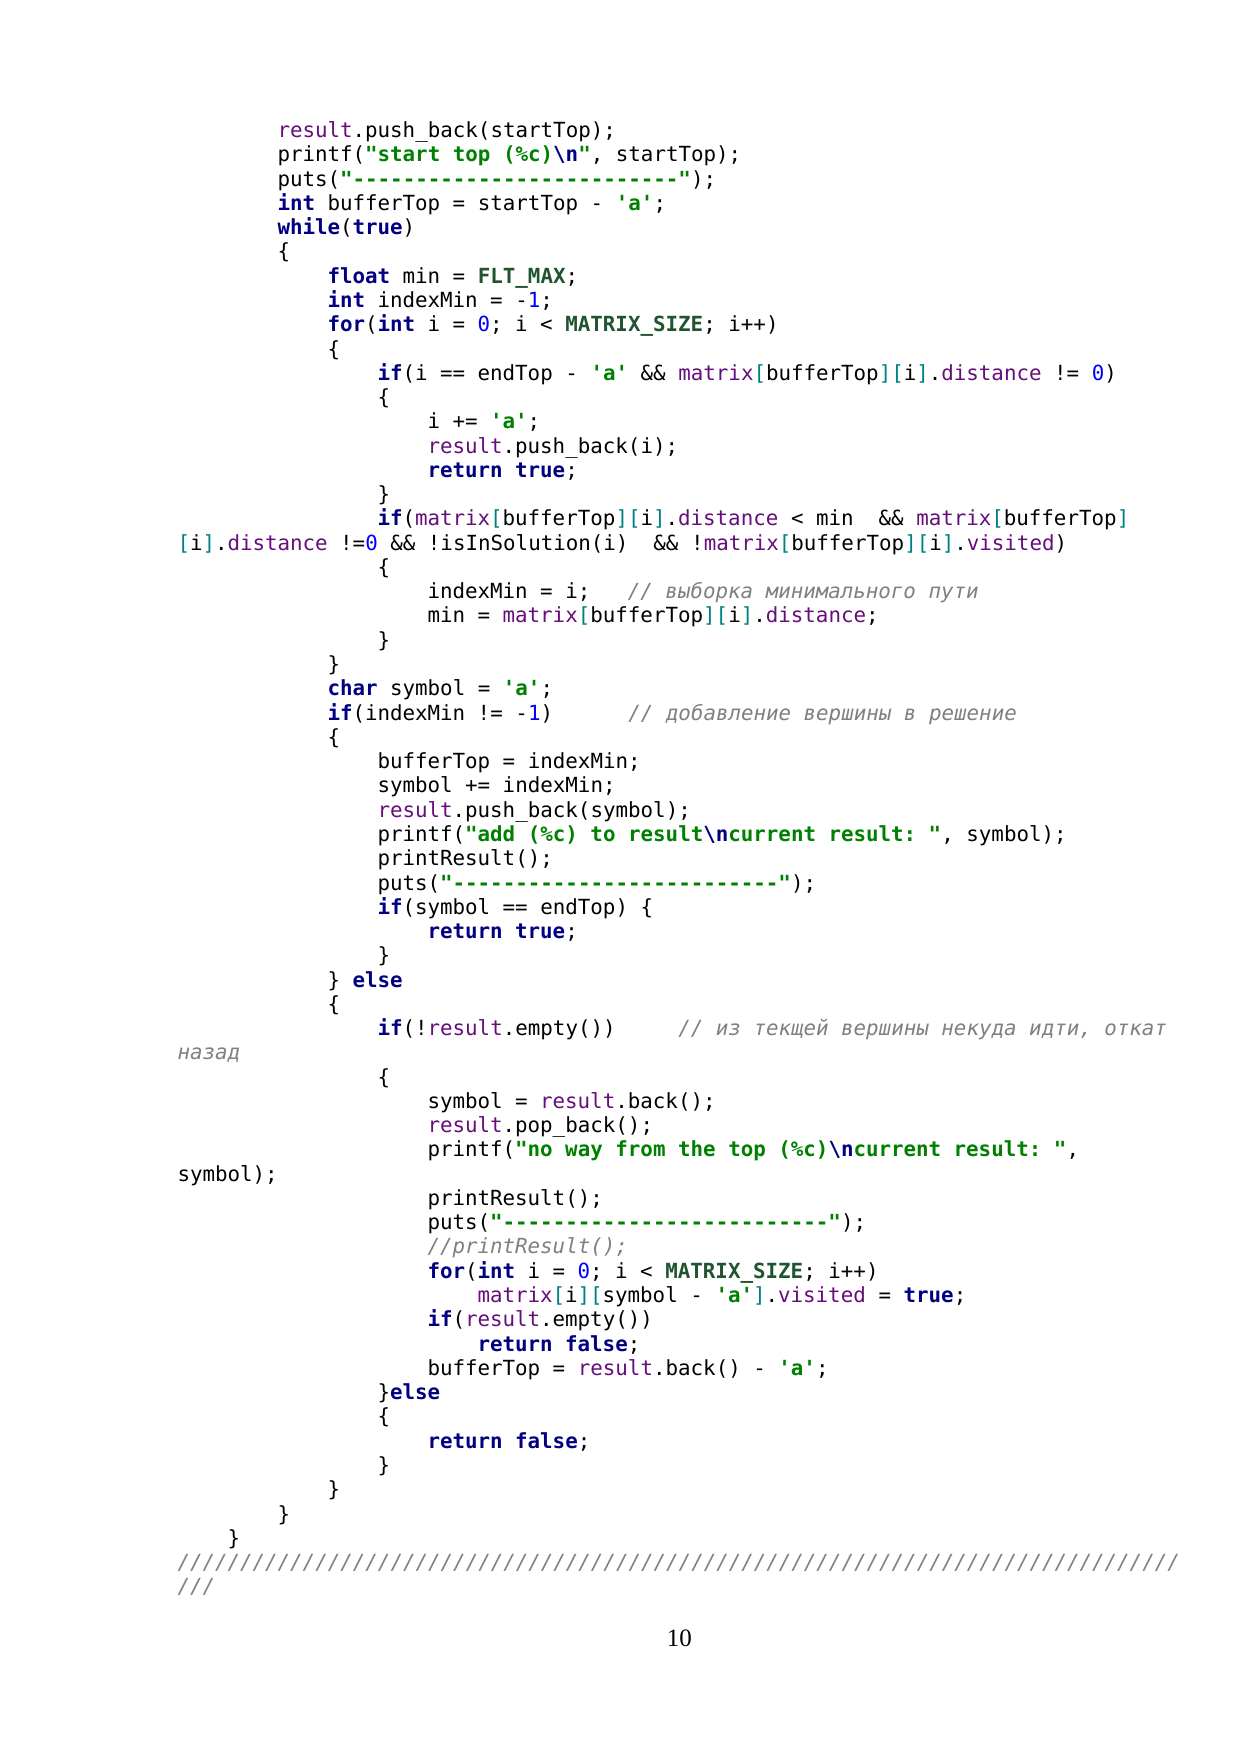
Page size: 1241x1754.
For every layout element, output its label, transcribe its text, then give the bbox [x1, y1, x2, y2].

text int bufferTop = startTop - 'a'; [177, 191, 1181, 215]
text } [177, 1477, 1181, 1502]
text }else [177, 1380, 1181, 1404]
text { [177, 725, 1181, 749]
text //printResult(); [177, 1234, 1181, 1259]
text matrix[i][symbol - 'a'].visited = true; [177, 1283, 1181, 1307]
text { [177, 992, 1181, 1016]
text } [177, 652, 1181, 676]
text indexMin = i; // выборка минимального пути [177, 579, 1181, 603]
text { [177, 555, 1181, 579]
text symbol = result.back(); [177, 1089, 1181, 1113]
text if(matrix[bufferTop][i].distance < min && matrix[bufferTop][i].distance !=0 && !isInSolution(i) && !matrix[bufferTop][i].visited) [177, 506, 1181, 555]
text } else [177, 968, 1181, 992]
text for(int i = 0; i < MATRIX_SIZE; i++) [177, 1259, 1181, 1283]
text char symbol = 'a'; [177, 676, 1181, 701]
text { [177, 1065, 1181, 1089]
text } [177, 943, 1181, 968]
text printf("start top (%c)\n", startTop); [177, 142, 1181, 167]
text printf("add (%c) to result\ncurrent result: ", symbol); [177, 822, 1181, 846]
text { [177, 385, 1181, 409]
text /////////////////////////////////////////////////////////////////////////////////// [177, 1550, 1181, 1599]
text for(int i = 0; i < MATRIX_SIZE; i++) [177, 312, 1181, 337]
text if(indexMin != -1) // добавление вершины в решение [177, 701, 1181, 725]
text return true; [177, 458, 1181, 482]
text bufferTop = result.back() - 'a'; [177, 1356, 1181, 1380]
text puts("--------------------------"); [177, 167, 1181, 191]
text { [177, 337, 1181, 361]
text result.push_back(i); [177, 434, 1181, 458]
text if(result.empty()) [177, 1307, 1181, 1332]
text result.push_back(startTop); [177, 118, 1181, 142]
text symbol += indexMin; [177, 773, 1181, 798]
text min = matrix[bufferTop][i].distance; [177, 603, 1181, 628]
text puts("--------------------------"); [177, 1210, 1181, 1234]
text { [177, 239, 1181, 264]
text result.push_back(symbol); [177, 798, 1181, 822]
text } [177, 1502, 1181, 1526]
text } [177, 482, 1181, 506]
text if(i == endTop - 'a' && matrix[bufferTop][i].distance != 0) [177, 361, 1181, 385]
text return false; [177, 1332, 1181, 1356]
text result.pop_back(); [177, 1113, 1181, 1137]
text while(true) [177, 215, 1181, 239]
text int indexMin = -1; [177, 288, 1181, 312]
text float min = FLT_MAX; [177, 264, 1181, 288]
text } [177, 1526, 1181, 1550]
text bufferTop = indexMin; [177, 749, 1181, 773]
text printResult(); [177, 1186, 1181, 1210]
text if(symbol == endTop) { [177, 895, 1181, 919]
text printResult(); [177, 846, 1181, 871]
text i += 'a'; [177, 409, 1181, 434]
text { [177, 1404, 1181, 1429]
text return true; [177, 919, 1181, 943]
text return false; [177, 1429, 1181, 1453]
text } [177, 628, 1181, 652]
text } [177, 1453, 1181, 1477]
text if(!result.empty()) // из текщей вершины некуда идти, откат назад [177, 1016, 1181, 1065]
text puts("--------------------------"); [177, 871, 1181, 895]
text printf("no way from the top (%c)\ncurrent result: ", symbol); [177, 1137, 1181, 1186]
